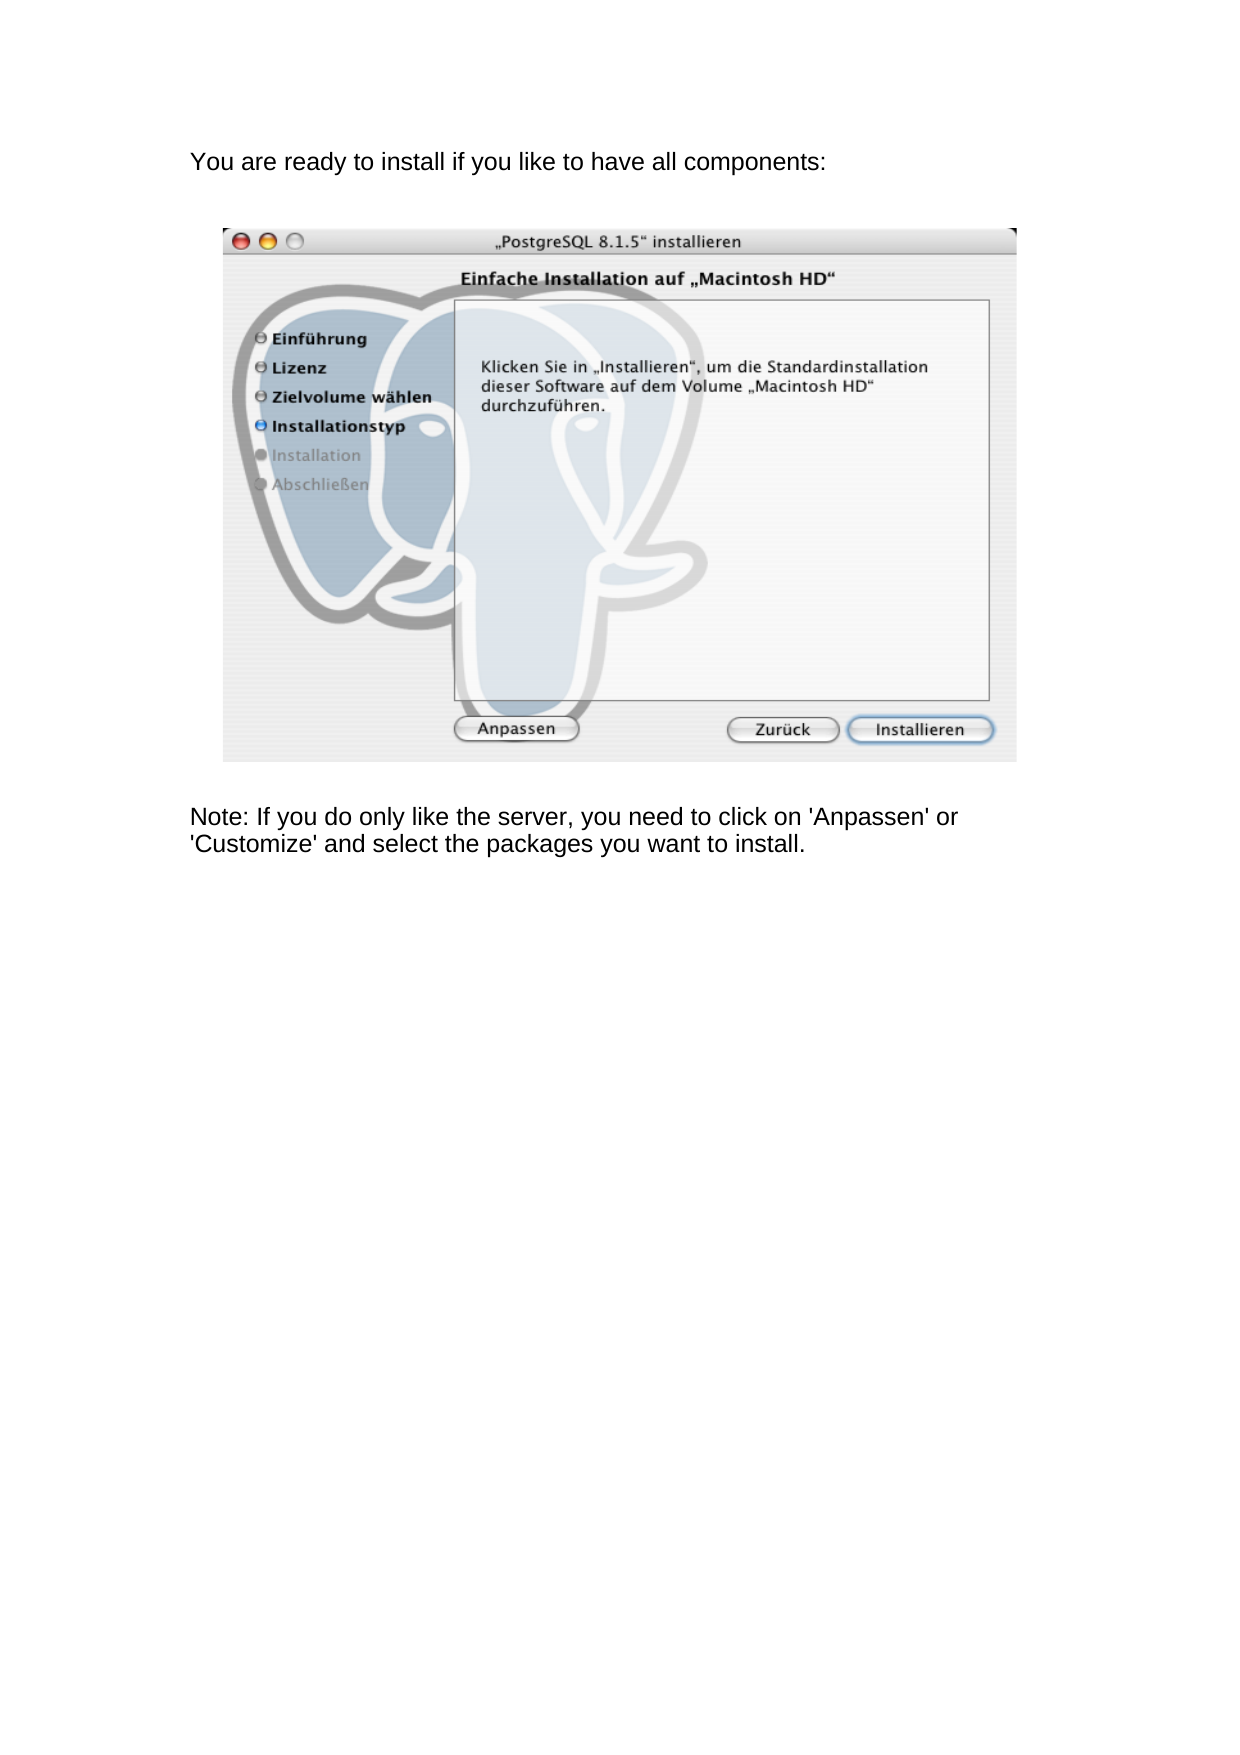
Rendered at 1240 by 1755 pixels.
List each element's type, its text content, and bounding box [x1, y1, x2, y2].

picture [222, 228, 1017, 762]
text You are ready to install if you like to have all components: [189, 148, 1050, 176]
text Note: If you do only like the server, you need to click on 'Anpassen' or 'Customize' and select the packages you want to install. [189, 802, 1050, 858]
